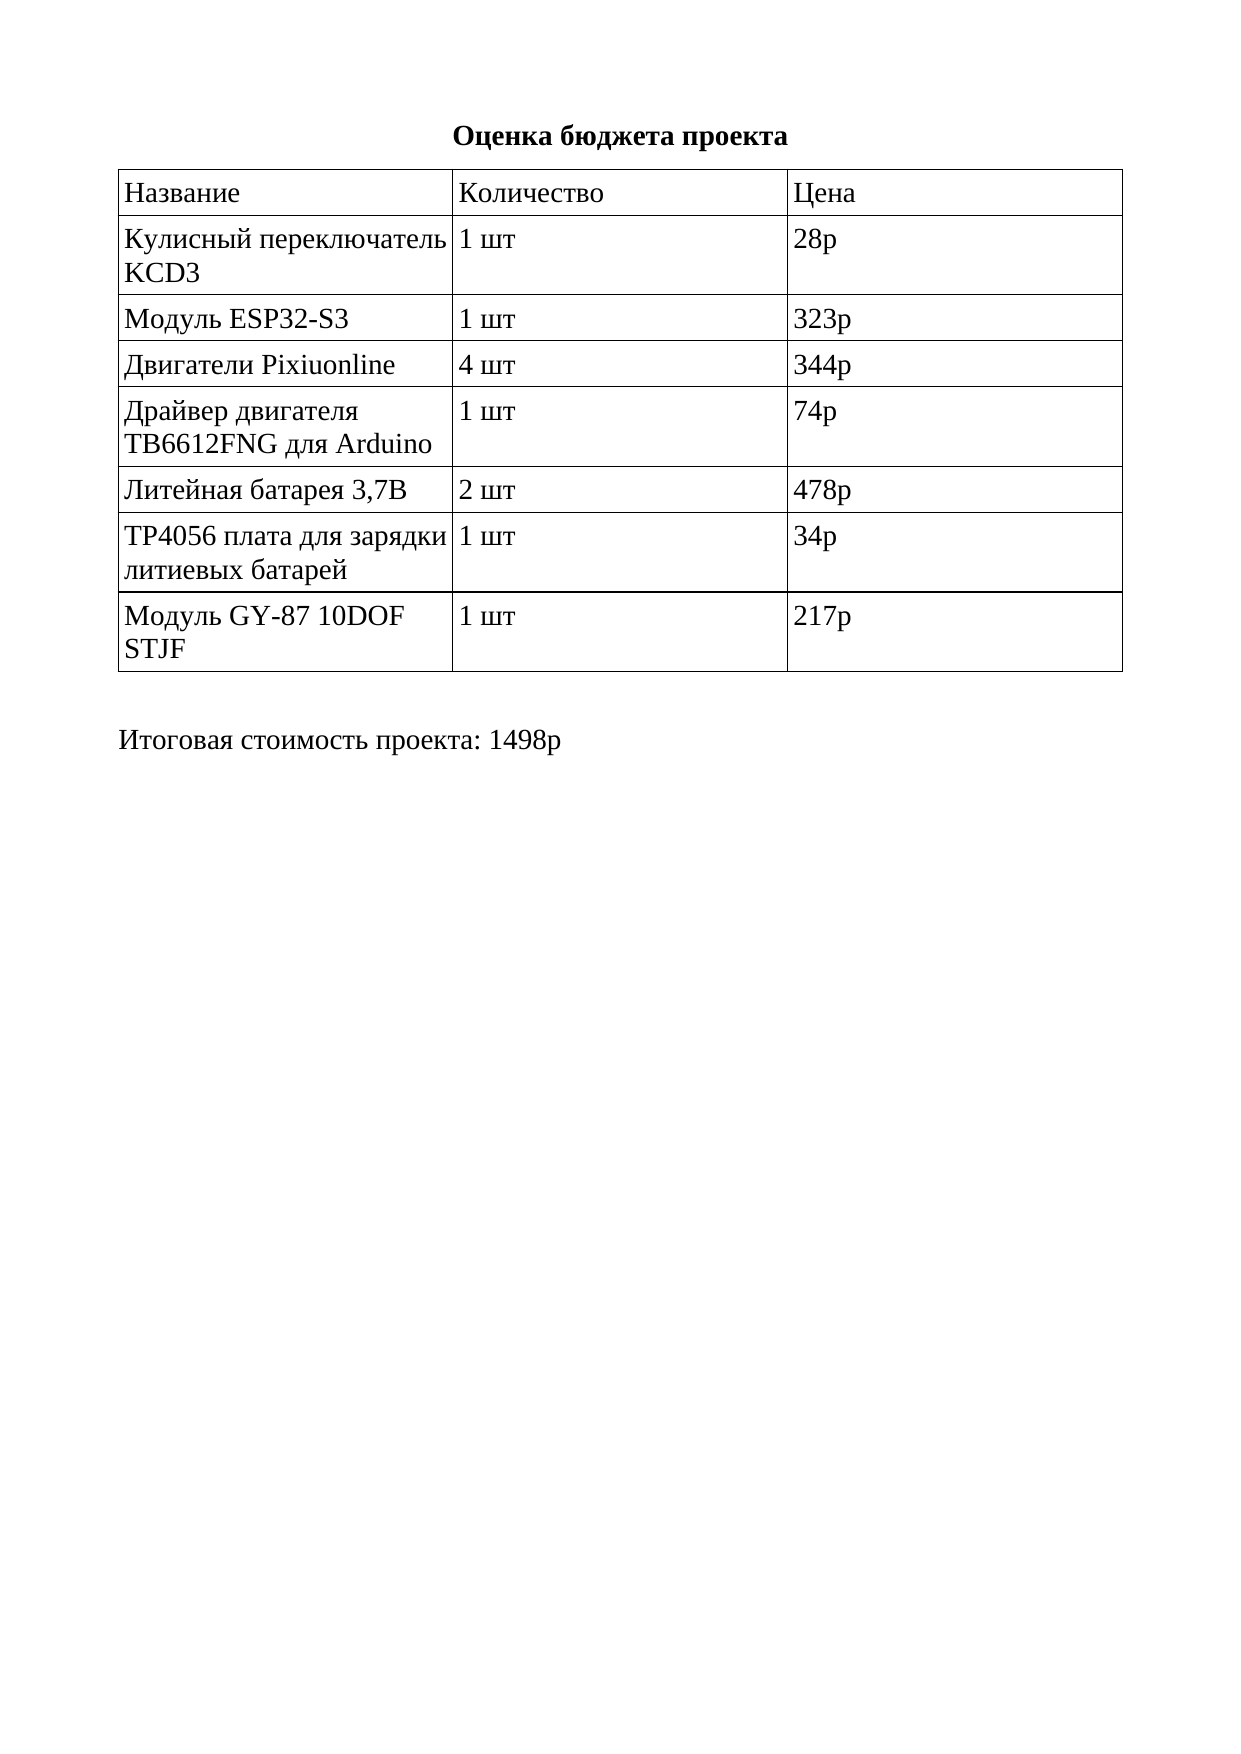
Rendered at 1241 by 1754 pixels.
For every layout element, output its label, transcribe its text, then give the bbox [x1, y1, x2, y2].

table_cell 74р [788, 387, 1122, 466]
table_header Цена [788, 170, 1122, 214]
table_cell 1 шт [453, 295, 787, 340]
table_cell Литейная батарея 3,7В [119, 467, 452, 512]
table_cell 1 шт [453, 513, 787, 591]
table_cell Двигатели Pixiuonline [119, 341, 452, 386]
text Оценка бюджета проекта [118, 118, 1122, 152]
table_cell Модуль GY-87 10DOF STJF [119, 593, 452, 671]
table_cell Модуль ESP32-S3 [119, 295, 452, 340]
table_cell Кулисный переключатель KCD3 [119, 216, 452, 294]
table_header Количество [453, 170, 787, 214]
table_cell 4 шт [453, 341, 787, 386]
table_cell 344р [788, 341, 1122, 386]
table_cell 2 шт [453, 467, 787, 512]
text Итоговая стоимость проекта: 1498р [118, 722, 1122, 756]
table_cell 1 шт [453, 387, 787, 466]
table_cell 1 шт [453, 593, 787, 671]
table_cell 217р [788, 593, 1122, 671]
table_header Название [119, 170, 452, 214]
table_cell 323р [788, 295, 1122, 340]
table_cell 478р [788, 467, 1122, 512]
table_cell Драйвер двигателя TB6612FNG для Arduino [119, 387, 452, 466]
table_cell 34р [788, 513, 1122, 591]
table_cell TP4056 плата для зарядки литиевых батарей [119, 513, 452, 591]
table_cell 1 шт [453, 216, 787, 294]
table_cell 28р [788, 216, 1122, 294]
